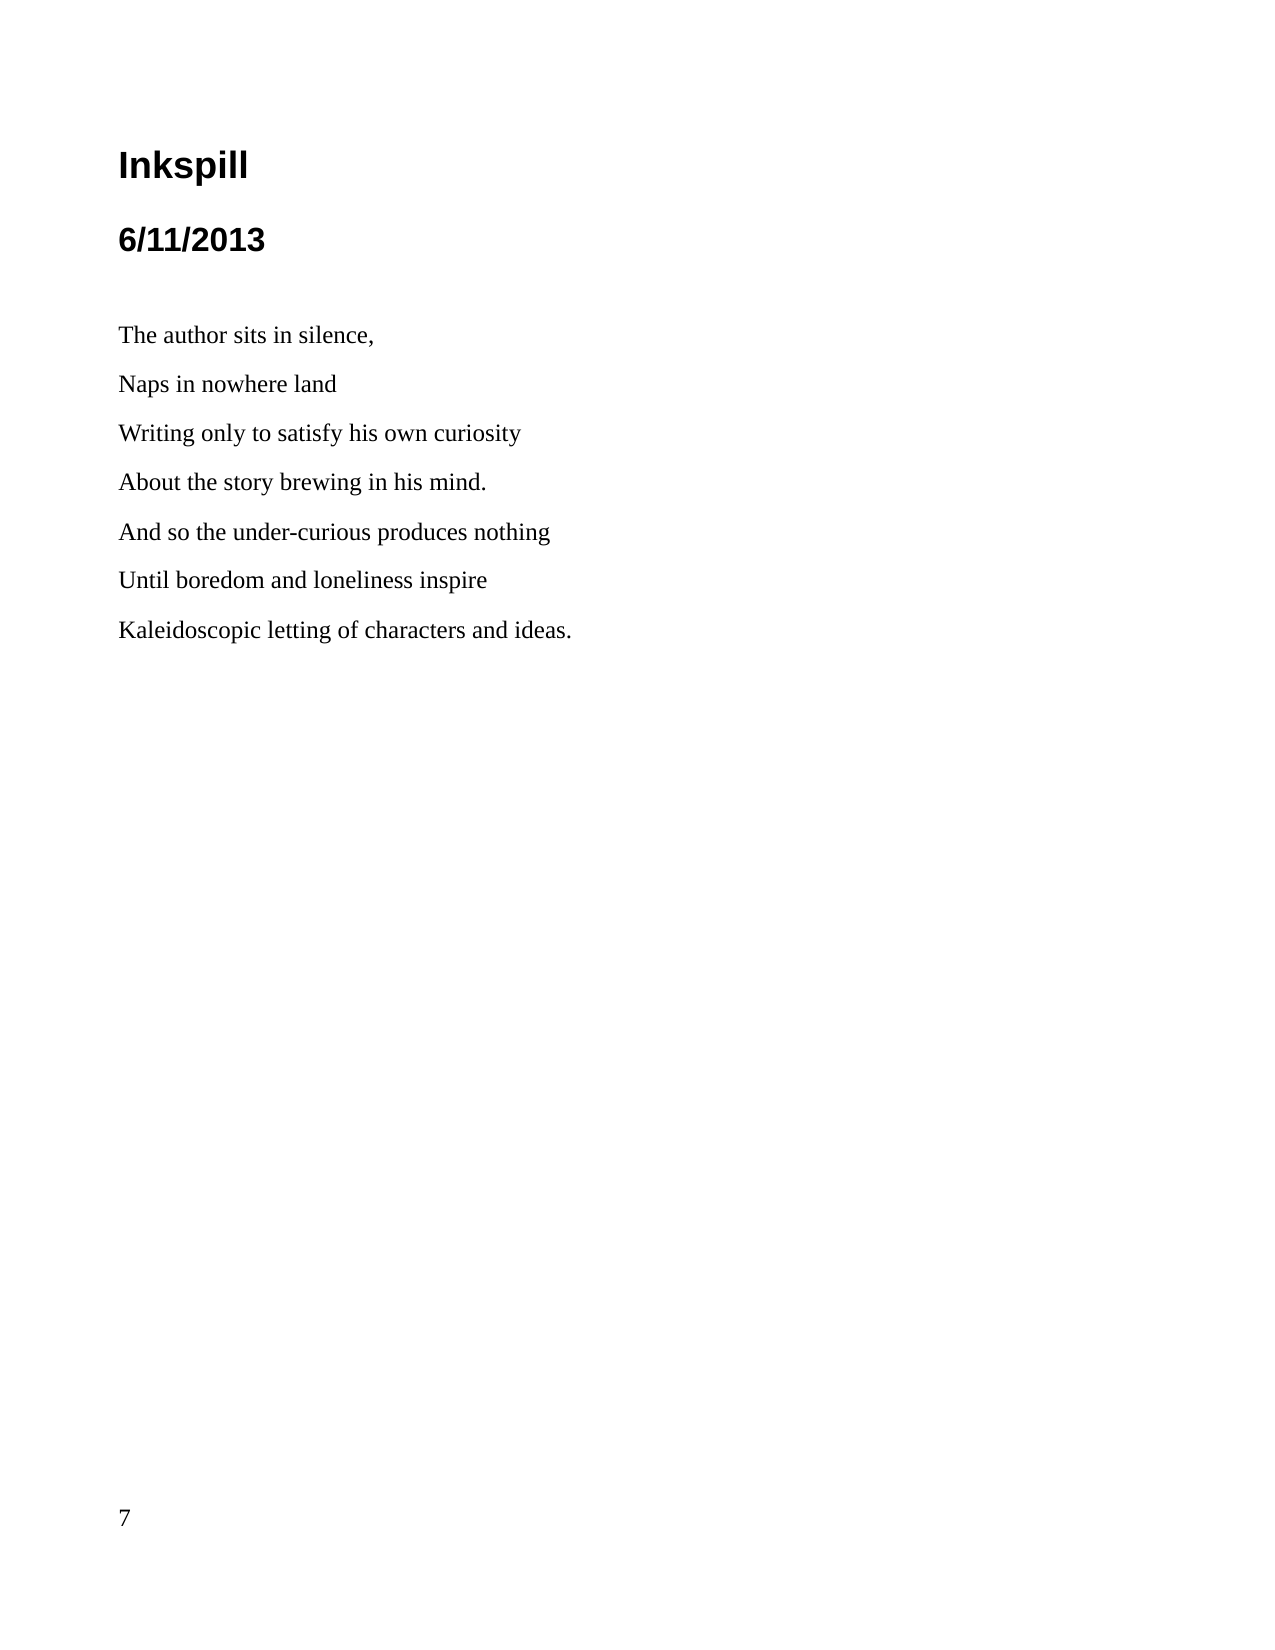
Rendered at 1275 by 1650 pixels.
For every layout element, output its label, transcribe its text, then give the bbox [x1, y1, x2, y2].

text Until boredom and loneliness inspire [118, 566, 1157, 594]
text Naps in nowhere land [118, 369, 1157, 398]
text The author sits in silence, [118, 320, 1157, 349]
text Writing only to satisfy his own curiosity [118, 418, 1157, 447]
text And so the under-curious produces nothing [118, 517, 1157, 545]
text Kaleidoscopic letting of characters and ideas. [118, 615, 1157, 643]
text About the story brewing in his mind. [118, 467, 1157, 496]
subtitle Inkspill [118, 143, 1157, 187]
subtitle 6/11/2013 [118, 220, 1157, 259]
